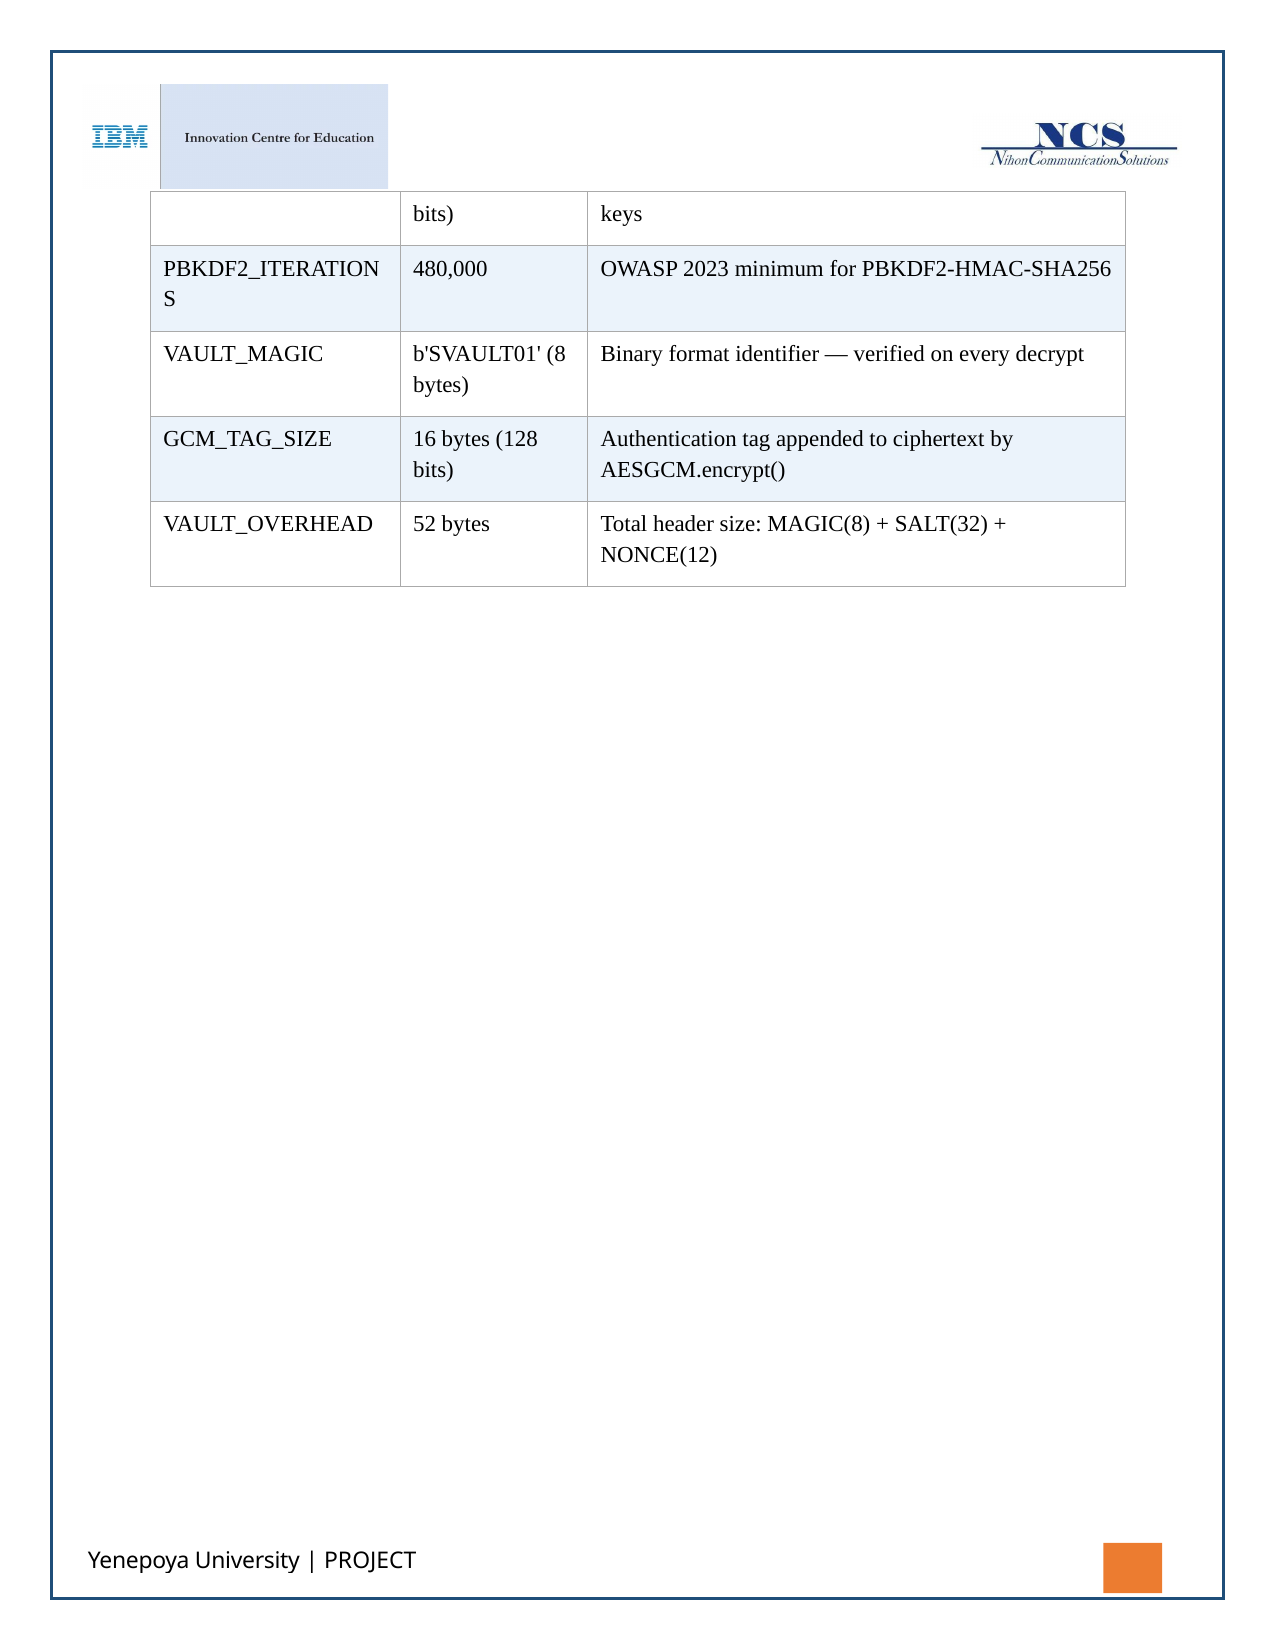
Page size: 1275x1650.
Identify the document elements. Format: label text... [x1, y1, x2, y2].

table_cell OWASP 2023 minimum for PBKDF2-HMAC-SHA256 [588, 246, 1125, 331]
table_cell Total header size: MAGIC(8) + SALT(32) + NONCE(12) [588, 502, 1125, 586]
table_cell 480,000 [401, 246, 587, 331]
table_cell Authentication tag appended to ciphertext by AESGCM.encrypt() [588, 417, 1125, 501]
table_cell PBKDF2_ITERATIONS [151, 246, 400, 331]
table_cell 52 bytes [401, 502, 587, 586]
table_cell keys [588, 192, 1125, 245]
table_cell GCM_TAG_SIZE [151, 417, 400, 501]
table_cell VAULT_OVERHEAD [151, 502, 400, 586]
table_cell [151, 192, 400, 245]
table_cell b'SVAULT01' (8 bytes) [401, 332, 587, 416]
table_cell Binary format identifier — verified on every decrypt [588, 332, 1125, 416]
table_cell VAULT_MAGIC [151, 332, 400, 416]
table_cell 16 bytes (128 bits) [401, 417, 587, 501]
picture [982, 113, 1185, 170]
picture [81, 84, 391, 189]
table_cell bits) [401, 192, 587, 245]
